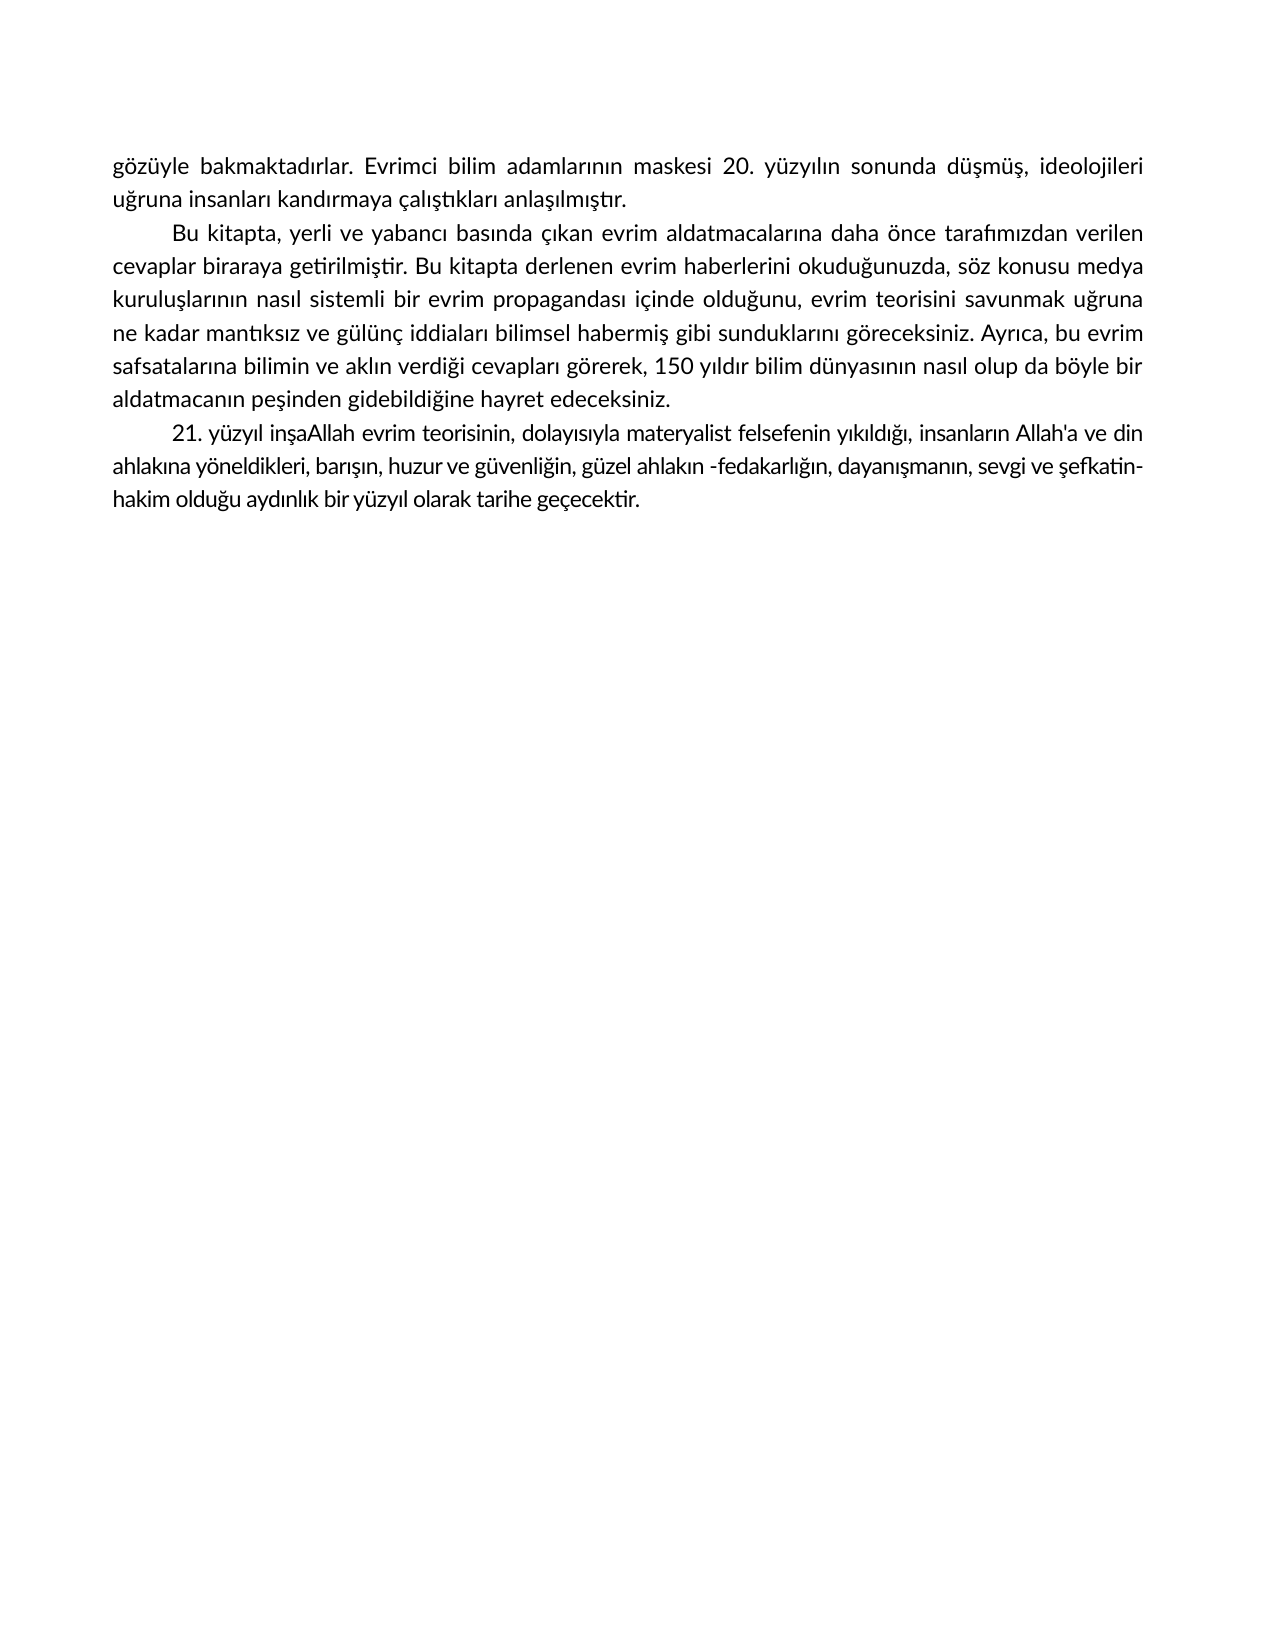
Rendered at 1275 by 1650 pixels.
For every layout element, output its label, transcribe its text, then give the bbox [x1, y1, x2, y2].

text gözüyle bakmaktadırlar. Evrimci bilim adamlarının maskesi 20. yüzyılın sonunda düşmüş, ideolojileri uğruna insanları kandırmaya çalıştıkları anlaşılmıştır. [112, 148, 1145, 214]
text Bu kitapta, yerli ve yabancı basında çıkan evrim aldatmacalarına daha önce tarafımızdan verilen cevaplar biraraya getirilmiştir. Bu kitapta derlenen evrim haberlerini okuduğunuzda, söz konusu medya kuruluşlarının nasıl sistemli bir evrim propagandası içinde olduğunu, evrim teorisini savunmak uğruna ne kadar mantıksız ve gülünç iddiaları bilimsel habermiş gibi sunduklarını göreceksiniz. Ayrıca, bu evrim safsatalarına bilimin ve aklın verdiği cevapları görerek, 150 yıldır bilim dünyasının nasıl olup da böyle bir aldatmacanın peşinden gidebildiğine hayret edeceksiniz. [112, 214, 1145, 414]
text 21. yüzyıl inşaAllah evrim teorisinin, dolayısıyla materyalist felsefenin yıkıldığı, insanların Allah'a ve din ahlakına yöneldikleri, barışın, huzur ve güvenliğin, güzel ahlakın -fedakarlığın, dayanışmanın, sevgi ve şefkatin- hakim olduğu aydınlık bir yüzyıl olarak tarihe geçecektir. [112, 414, 1145, 514]
